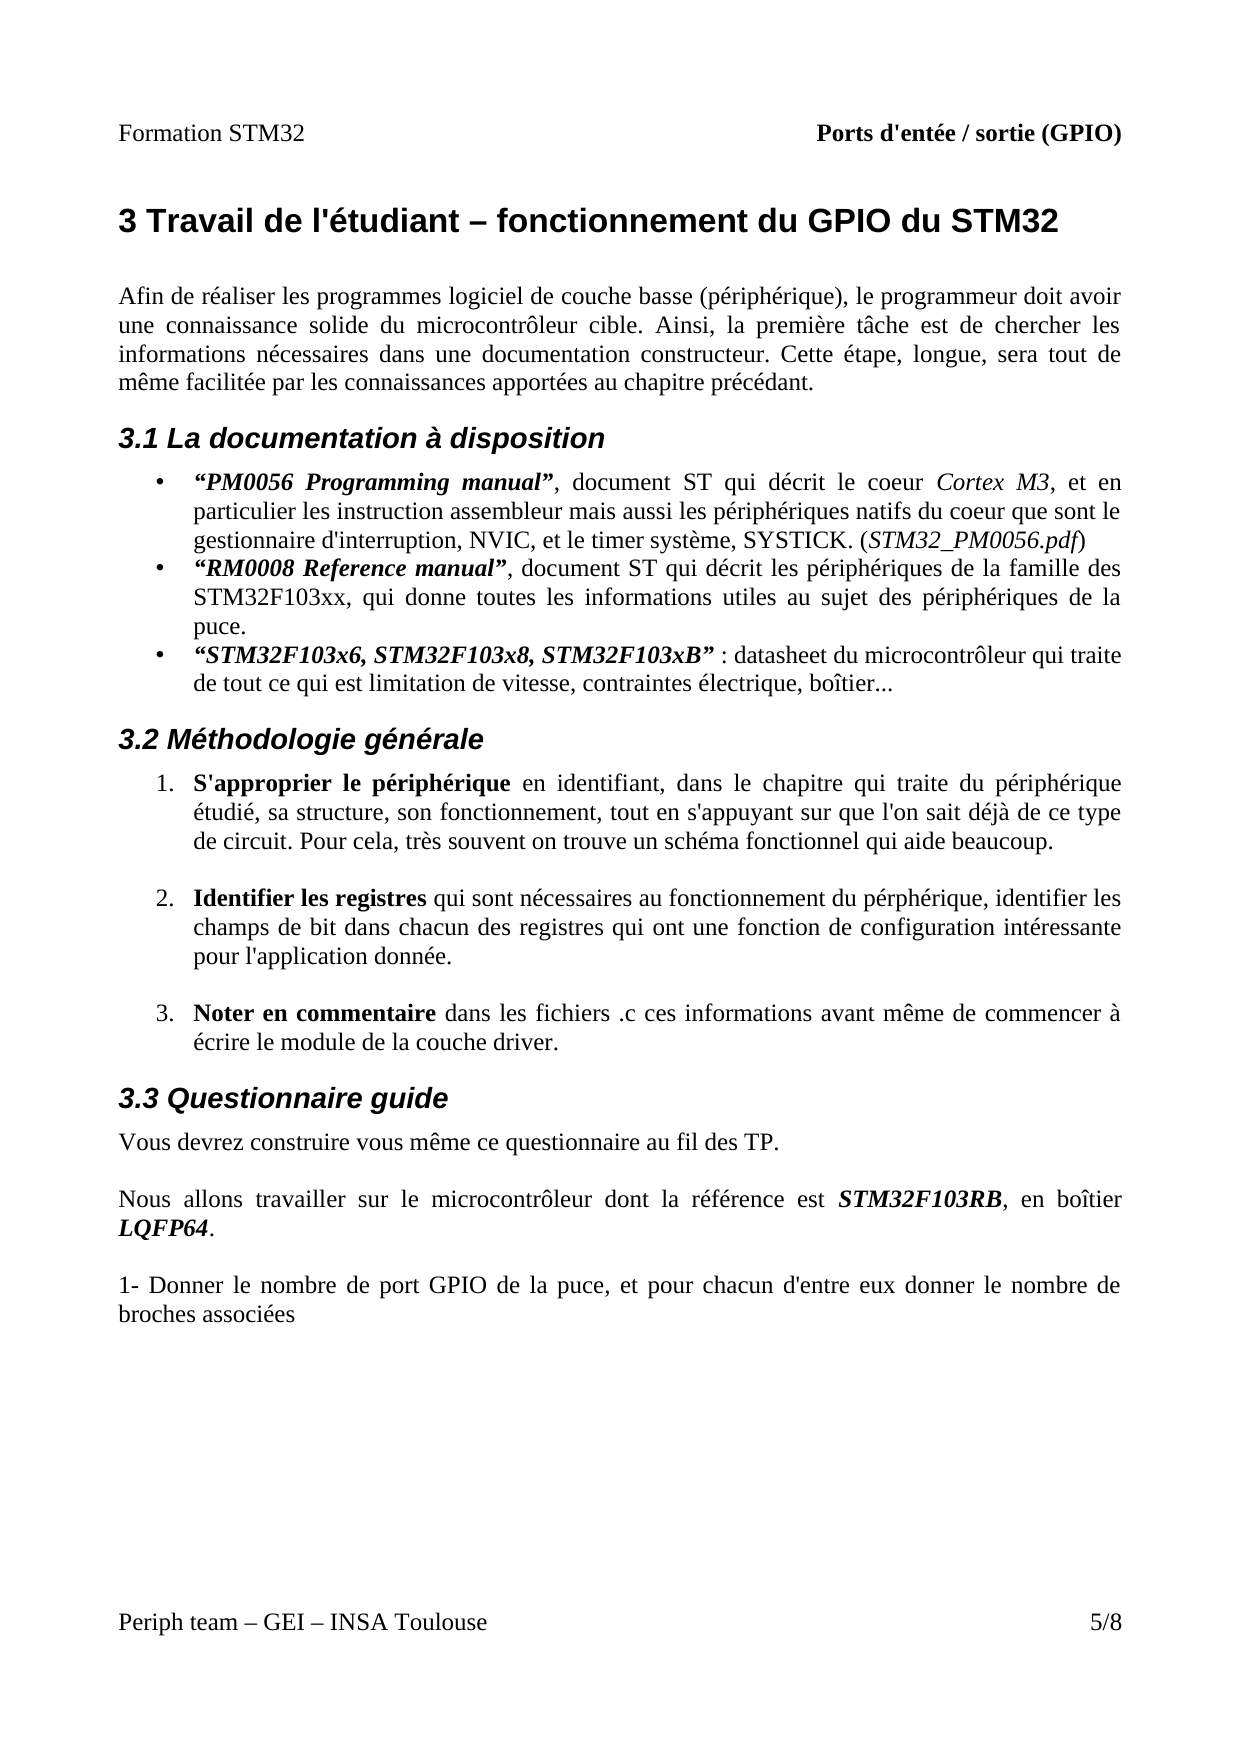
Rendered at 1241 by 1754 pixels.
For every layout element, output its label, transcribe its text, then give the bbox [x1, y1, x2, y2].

list S'approprier le périphérique en identifiant, dans le chapitre qui traite du périphérique étudié, sa structure, son fonctionnement, tout en s'appuyant sur que l'on sait déjà de ce type de circuit. Pour cela, très souvent on trouve un schéma fonctionnel qui aide beaucoup. [156, 768, 1122, 854]
list Noter en commentaire dans les fichiers .c ces informations avant même de commencer à écrire le module de la couche driver. [156, 998, 1122, 1056]
subtitle 3.3 Questionnaire guide [118, 1081, 1122, 1114]
list “RM0008 Reference manual”, document ST qui décrit les périphériques de la famille des STM32F103xx, qui donne toutes les informations utiles au sujet des périphériques de la puce. [156, 553, 1122, 640]
subtitle 3.2 Méthodologie générale [118, 722, 1122, 756]
text 1- Donner le nombre de port GPIO de la puce, et pour chacun d'entre eux donner le nombre de broches associées [118, 1271, 1122, 1328]
list Identifier les registres qui sont nécessaires au fonctionnement du pérphérique, identifier les champs de bit dans chacun des registres qui ont une fonction de configuration intéressante pour l'application donnée. [156, 883, 1122, 969]
list “STM32F103x6, STM32F103x8, STM32F103xB” : datasheet du microcontrôleur qui traite de tout ce qui est limitation de vitesse, contraintes électrique, boîtier... [156, 640, 1122, 697]
subtitle 3 Travail de l'étudiant – fonctionnement du GPIO du STM32 [118, 201, 1122, 240]
list “PM0056 Programming manual”, document ST qui décrit le coeur Cortex M3, et en particulier les instruction assembleur mais aussi les périphériques natifs du coeur que sont le gestionnaire d'interruption, NVIC, et le timer système, SYSTICK. (STM32_PM0056.pdf) [156, 467, 1122, 553]
text Afin de réaliser les programmes logiciel de couche basse (périphérique), le programmeur doit avoir une connaissance solide du microcontrôleur cible. Ainsi, la première tâche est de chercher les informations nécessaires dans une documentation constructeur. Cette étape, longue, sera tout de même facilitée par les connaissances apportées au chapitre précédant. [118, 281, 1122, 396]
subtitle 3.1 La documentation à disposition [118, 421, 1122, 455]
text Nous allons travailler sur le microcontrôleur dont la référence est STM32F103RB, en boîtier LQFP64. [118, 1184, 1122, 1242]
text Vous devrez construire vous même ce questionnaire au fil des TP. [118, 1127, 1122, 1156]
